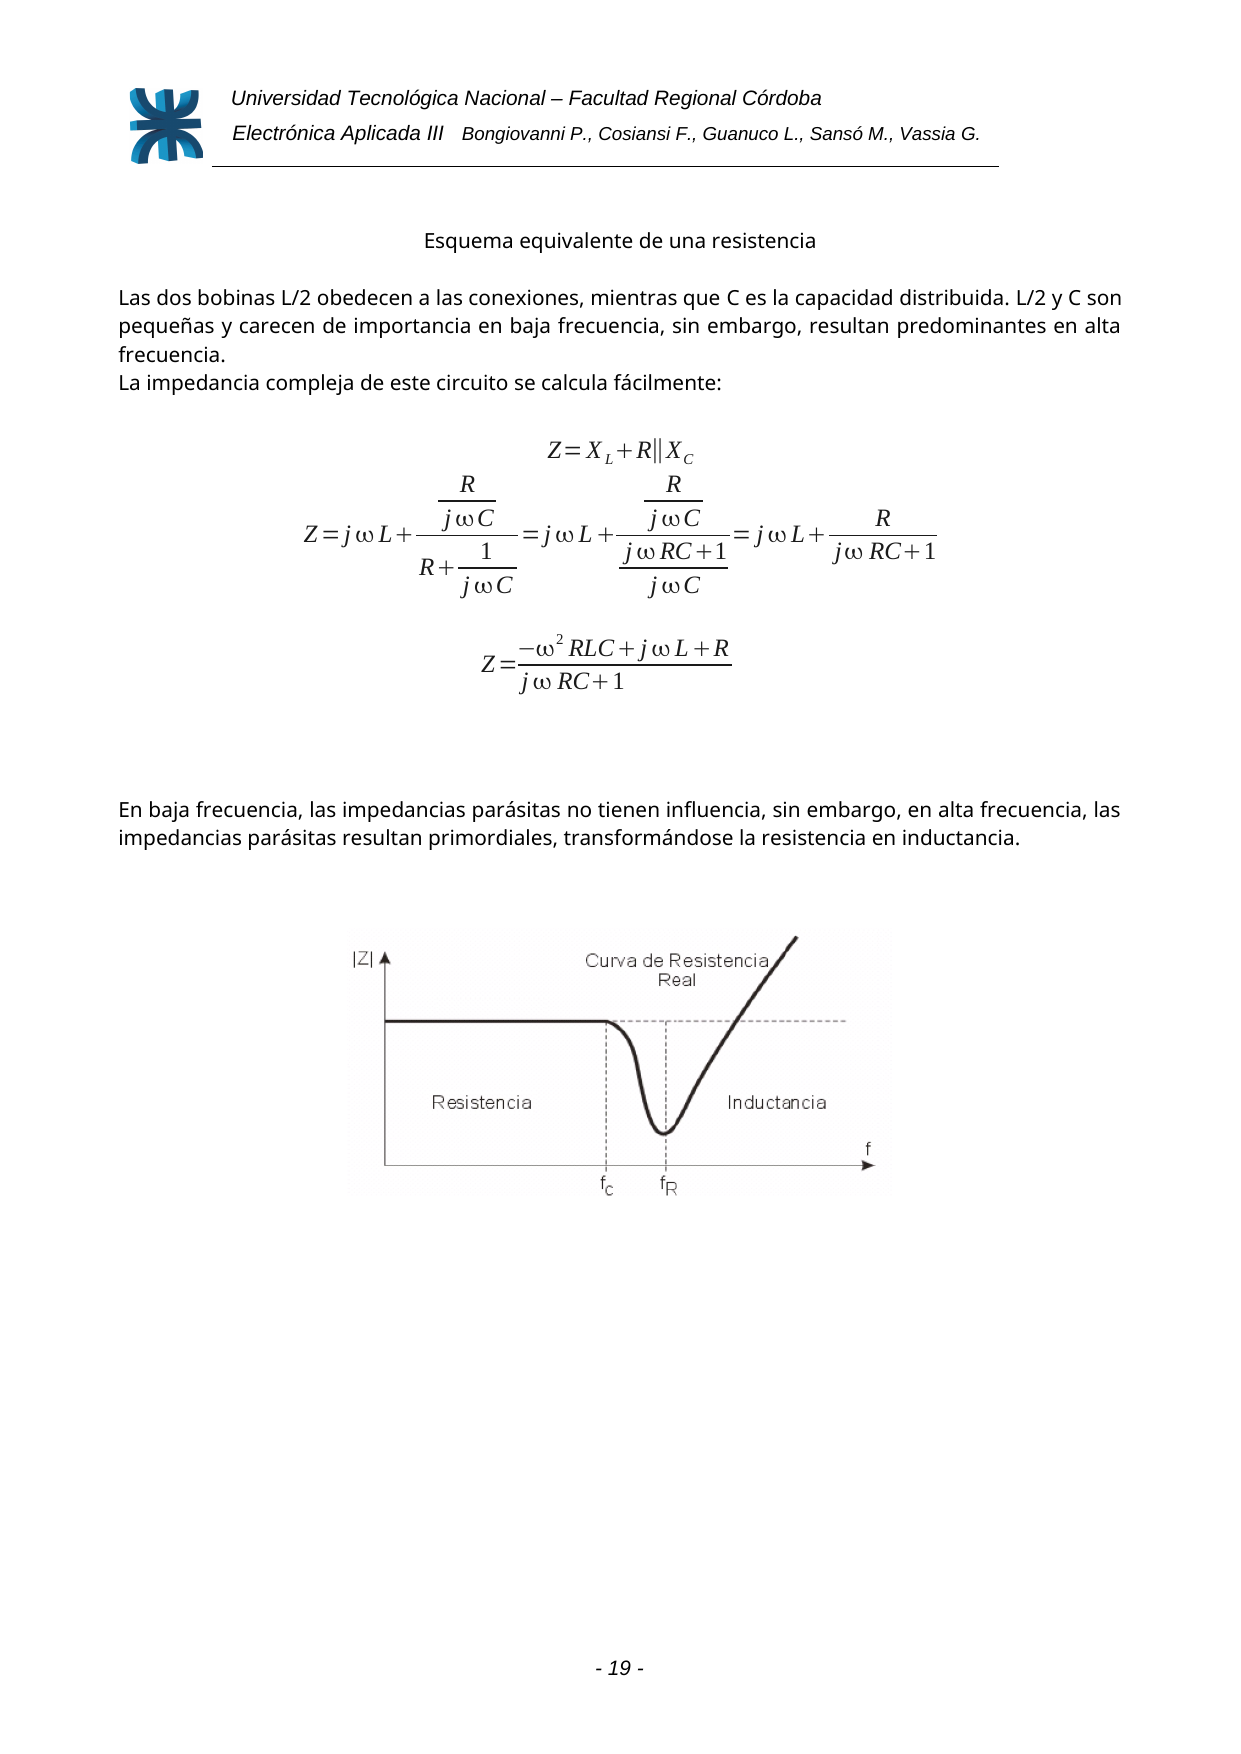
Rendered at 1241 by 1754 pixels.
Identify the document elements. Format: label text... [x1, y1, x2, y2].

text Las dos bobinas L/2 obedecen a las conexiones, mientras que C es la capacidad distribuida. L/2 y C son pequeñas y carecen de importancia en baja frecuencia, sin embargo, resultan predominantes en alta frecuencia. [118, 283, 1122, 368]
text En baja frecuencia, las impedancias parásitas no tienen influencia, sin embargo, en alta frecuencia, las impedancias parásitas resultan primordiales, transformándose la resistencia en inductancia. [118, 795, 1122, 852]
text La impedancia compleja de este circuito se calcula fácilmente: [118, 368, 1122, 397]
text Esquema equivalente de una resistencia [118, 226, 1122, 255]
picture [129, 88, 203, 164]
